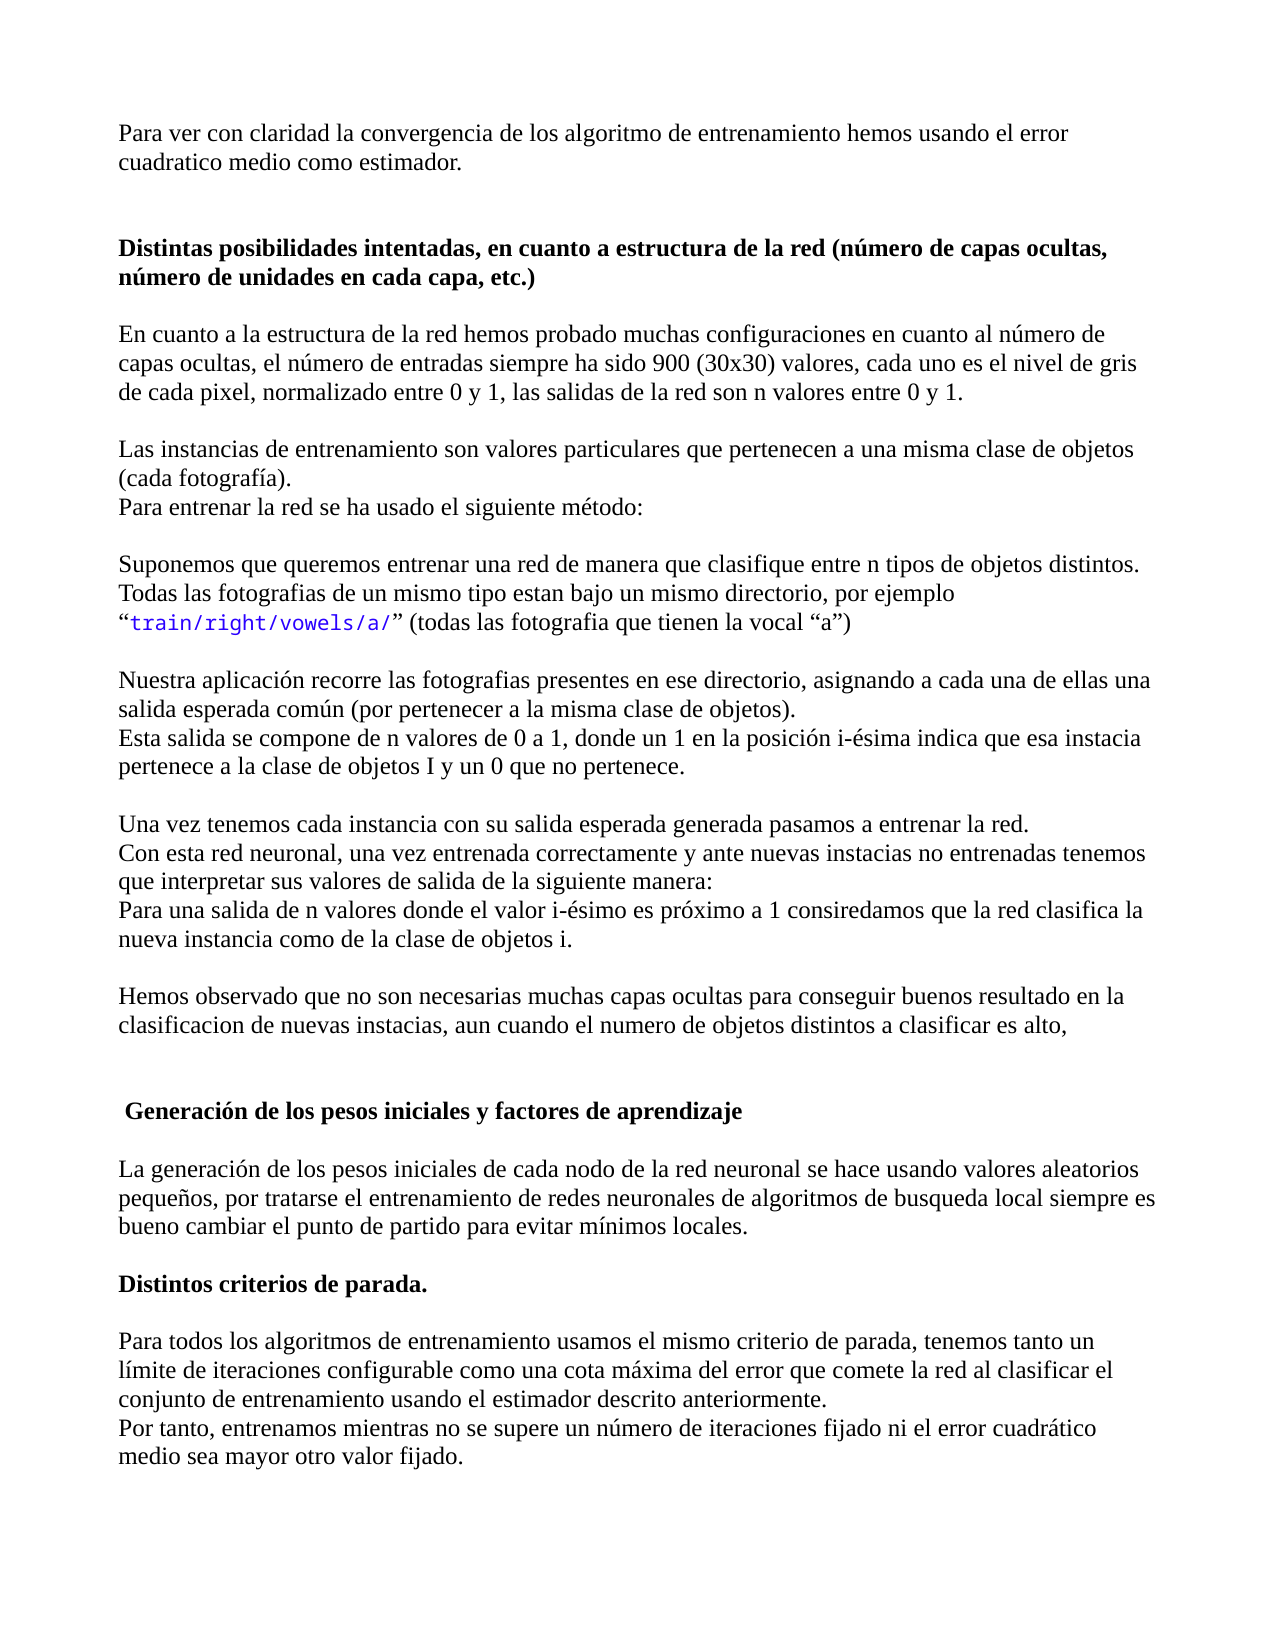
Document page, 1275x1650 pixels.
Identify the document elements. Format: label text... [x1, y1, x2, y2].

text Distintas posibilidades intentadas, en cuanto a estructura de la red (número de capas ocultas, número de unidades en cada capa, etc.) [118, 233, 1157, 291]
text Generación de los pesos iniciales y factores de aprendizaje [118, 1096, 1157, 1125]
text Para ver con claridad la convergencia de los algoritmo de entrenamiento hemos usando el error cuadratico medio como estimador. [118, 118, 1157, 176]
text Distintos criterios de parada. [118, 1269, 1157, 1298]
text Suponemos que queremos entrenar una red de manera que clasifique entre n tipos de objetos distintos. [118, 549, 1157, 578]
text Todas las fotografias de un mismo tipo estan bajo un mismo directorio, por ejemplo “train/right/vowels/a/” (todas las fotografia que tienen la vocal “a”) [118, 578, 1157, 636]
text Para una salida de n valores donde el valor i-ésimo es próximo a 1 consiredamos que la red clasifica la nueva instancia como de la clase de objetos i. [118, 895, 1157, 953]
text Por tanto, entrenamos mientras no se supere un número de iteraciones fijado ni el error cuadrático medio sea mayor otro valor fijado. [118, 1413, 1157, 1470]
text Esta salida se compone de n valores de 0 a 1, donde un 1 en la posición i-ésima indica que esa instacia pertenece a la clase de objetos I y un 0 que no pertenece. [118, 723, 1157, 780]
text Con esta red neuronal, una vez entrenada correctamente y ante nuevas instacias no entrenadas tenemos que interpretar sus valores de salida de la siguiente manera: [118, 838, 1157, 895]
text Para entrenar la red se ha usado el siguiente método: [118, 492, 1157, 521]
text Para todos los algoritmos de entrenamiento usamos el mismo criterio de parada, tenemos tanto un límite de iteraciones configurable como una cota máxima del error que comete la red al clasificar el conjunto de entrenamiento usando el estimador descrito anteriormente. [118, 1326, 1157, 1413]
text En cuanto a la estructura de la red hemos probado muchas configuraciones en cuanto al número de capas ocultas, el número de entradas siempre ha sido 900 (30x30) valores, cada uno es el nivel de gris de cada pixel, normalizado entre 0 y 1, las salidas de la red son n valores entre 0 y 1. [118, 319, 1157, 406]
text Las instancias de entrenamiento son valores particulares que pertenecen a una misma clase de objetos (cada fotografía). [118, 434, 1157, 492]
text Una vez tenemos cada instancia con su salida esperada generada pasamos a entrenar la red. [118, 809, 1157, 838]
text La generación de los pesos iniciales de cada nodo de la red neuronal se hace usando valores aleatorios pequeños, por tratarse el entrenamiento de redes neuronales de algoritmos de busqueda local siempre es bueno cambiar el punto de partido para evitar mínimos locales. [118, 1154, 1157, 1240]
text Hemos observado que no son necesarias muchas capas ocultas para conseguir buenos resultado en la clasificacion de nuevas instacias, aun cuando el numero de objetos distintos a clasificar es alto, [118, 981, 1157, 1039]
text Nuestra aplicación recorre las fotografias presentes en ese directorio, asignando a cada una de ellas una salida esperada común (por pertenecer a la misma clase de objetos). [118, 665, 1157, 723]
